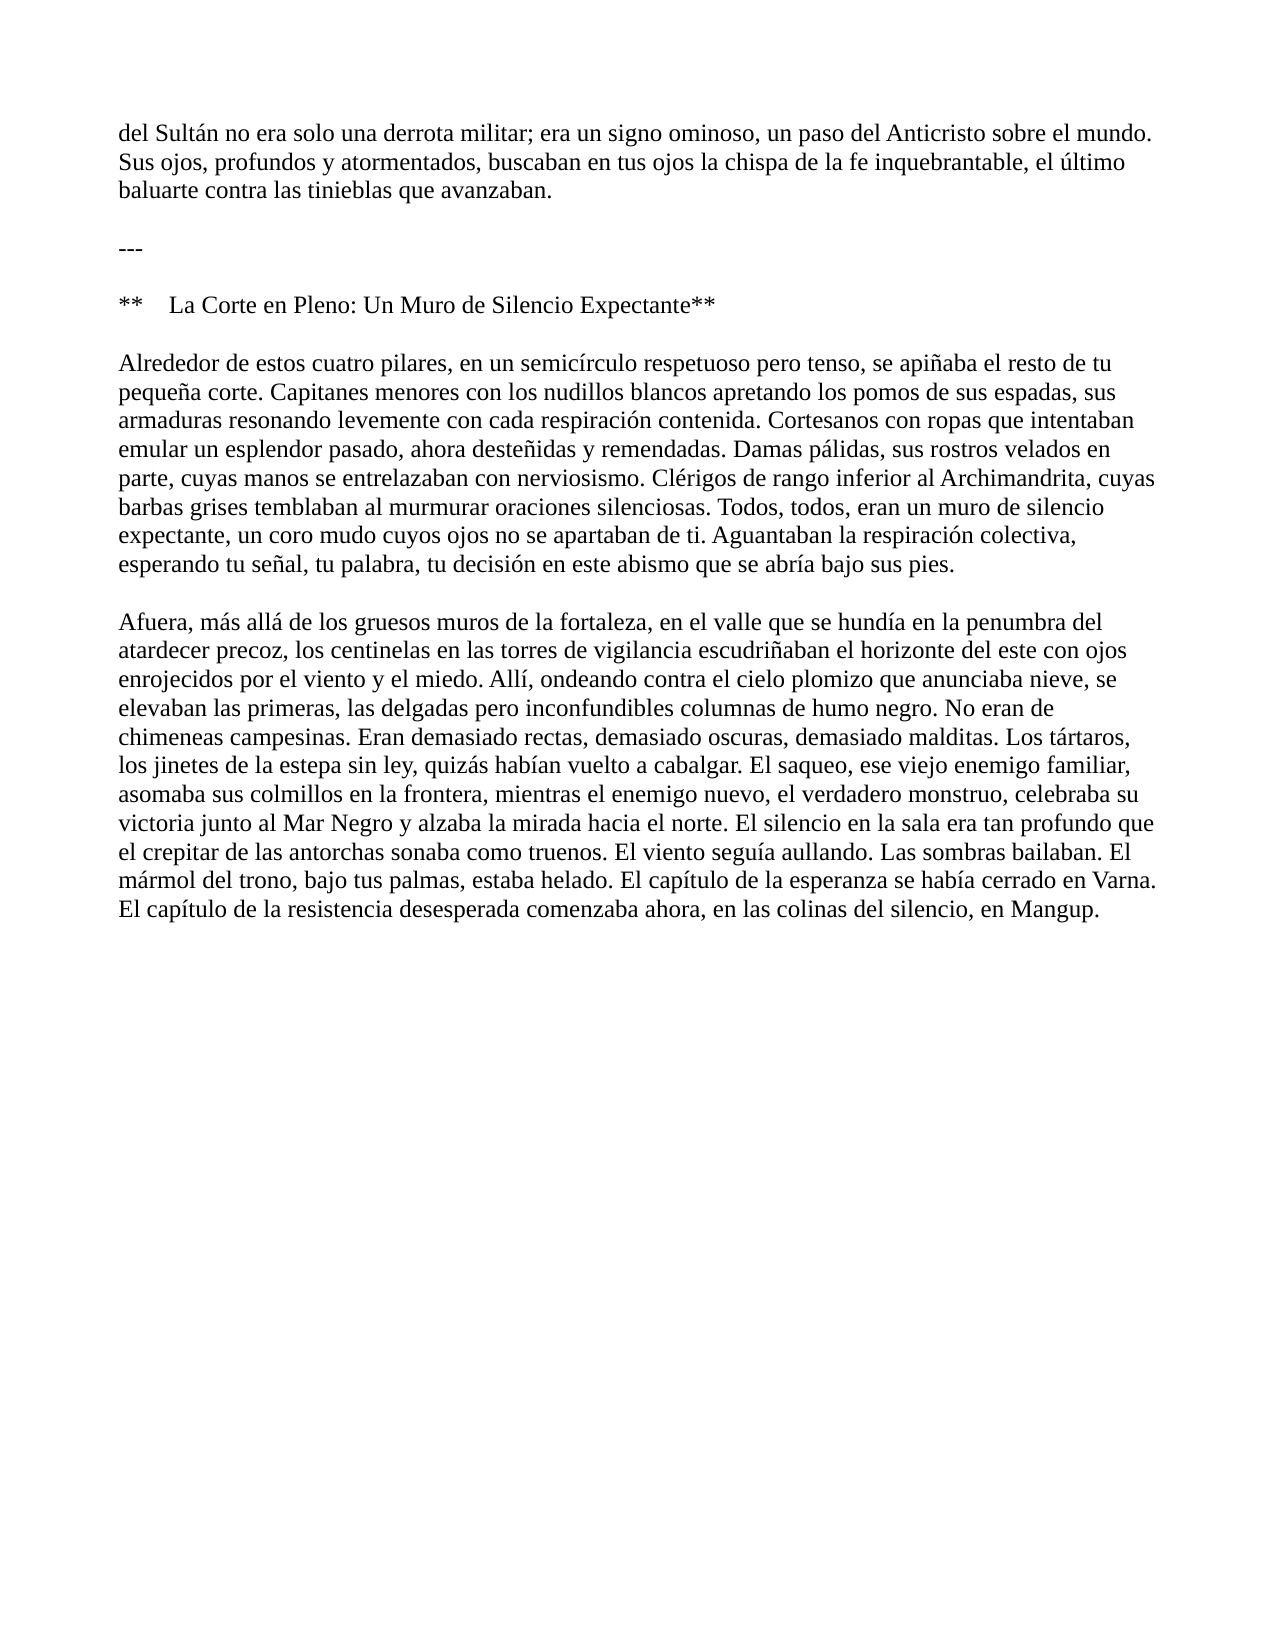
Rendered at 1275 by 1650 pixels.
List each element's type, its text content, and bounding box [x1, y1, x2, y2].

text del Sultán no era solo una derrota militar; era un signo ominoso, un paso del Anticristo sobre el mundo. Sus ojos, profundos y atormentados, buscaban en tus ojos la chispa de la fe inquebrantable, el último baluarte contra las tinieblas que avanzaban. [118, 118, 1157, 204]
text **✨ La Corte en Pleno: Un Muro de Silencio Expectante** [118, 291, 1157, 319]
text Alrededor de estos cuatro pilares, en un semicírculo respetuoso pero tenso, se apiñaba el resto de tu pequeña corte. Capitanes menores con los nudillos blancos apretando los pomos de sus espadas, sus armaduras resonando levemente con cada respiración contenida. Cortesanos con ropas que intentaban emular un esplendor pasado, ahora desteñidas y remendadas. Damas pálidas, sus rostros velados en parte, cuyas manos se entrelazaban con nerviosismo. Clérigos de rango inferior al Archimandrita, cuyas barbas grises temblaban al murmurar oraciones silenciosas. Todos, todos, eran un muro de silencio expectante, un coro mudo cuyos ojos no se apartaban de ti. Aguantaban la respiración colectiva, esperando tu señal, tu palabra, tu decisión en este abismo que se abría bajo sus pies. [118, 348, 1157, 578]
text --- [118, 233, 1157, 262]
text Afuera, más allá de los gruesos muros de la fortaleza, en el valle que se hundía en la penumbra del atardecer precoz, los centinelas en las torres de vigilancia escudriñaban el horizonte del este con ojos enrojecidos por el viento y el miedo. Allí, ondeando contra el cielo plomizo que anunciaba nieve, se elevaban las primeras, las delgadas pero inconfundibles columnas de humo negro. No eran de chimeneas campesinas. Eran demasiado rectas, demasiado oscuras, demasiado malditas. Los tártaros, los jinetes de la estepa sin ley, quizás habían vuelto a cabalgar. El saqueo, ese viejo enemigo familiar, asomaba sus colmillos en la frontera, mientras el enemigo nuevo, el verdadero monstruo, celebraba su victoria junto al Mar Negro y alzaba la mirada hacia el norte. El silencio en la sala era tan profundo que el crepitar de las antorchas sonaba como truenos. El viento seguía aullando. Las sombras bailaban. El mármol del trono, bajo tus palmas, estaba helado. El capítulo de la esperanza se había cerrado en Varna. El capítulo de la resistencia desesperada comenzaba ahora, en las colinas del silencio, en Mangup. [118, 607, 1157, 923]
